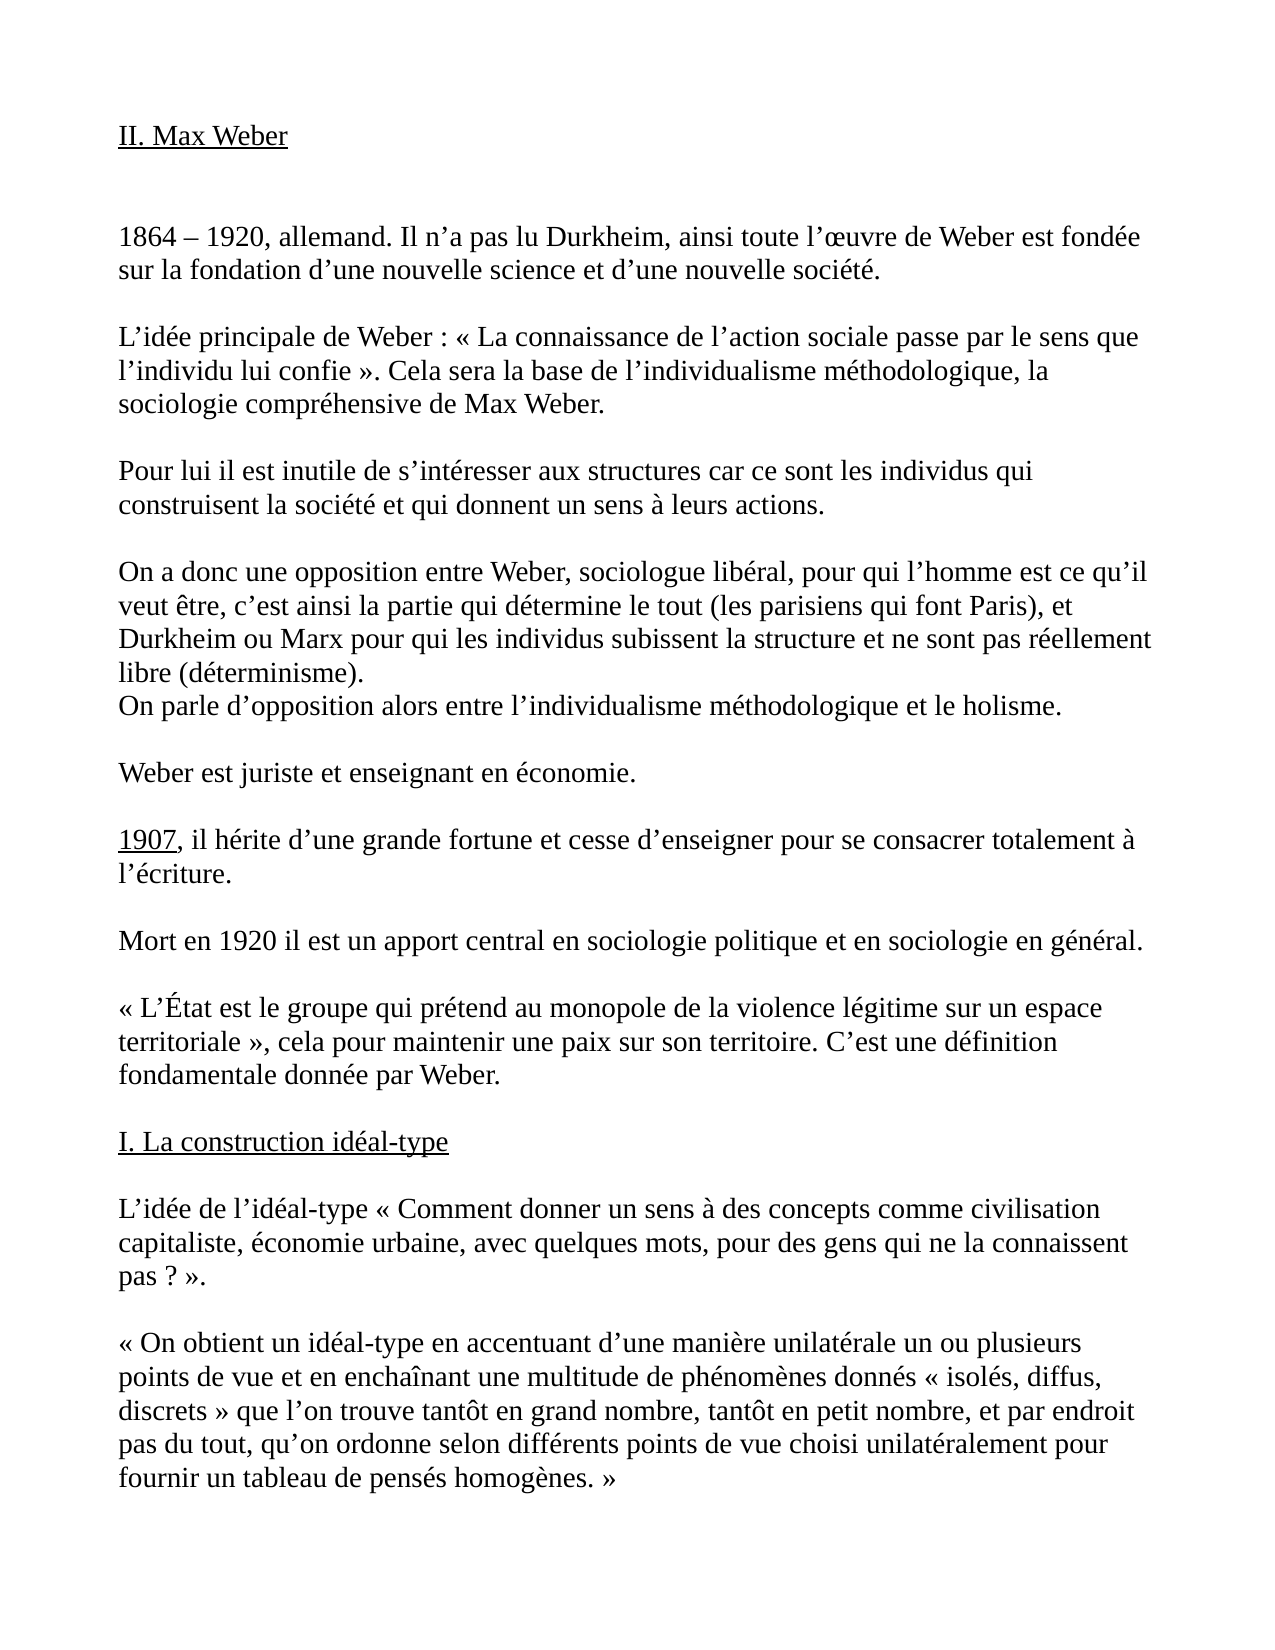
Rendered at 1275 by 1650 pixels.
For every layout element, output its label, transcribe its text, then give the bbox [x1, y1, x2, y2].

text L’idée principale de Weber : « La connaissance de l’action sociale passe par le sens que l’individu lui confie ». Cela sera la base de l’individualisme méthodologique, la sociologie compréhensive de Max Weber. [118, 319, 1157, 420]
text I. La construction idéal-type [118, 1124, 1157, 1158]
text « On obtient un idéal-type en accentuant d’une manière unilatérale un ou plusieurs points de vue et en enchaînant une multitude de phénomènes donnés « isolés, diffus, discrets » que l’on trouve tantôt en grand nombre, tantôt en petit nombre, et par endroit pas du tout, qu’on ordonne selon différents points de vue choisi unilatéralement pour fournir un tableau de pensés homogènes. » [118, 1326, 1157, 1493]
text 1907, il hérite d’une grande fortune et cesse d’enseigner pour se consacrer totalement à l’écriture. [118, 822, 1157, 889]
text 1864 – 1920, allemand. Il n’a pas lu Durkheim, ainsi toute l’œuvre de Weber est fondée sur la fondation d’une nouvelle science et d’une nouvelle société. [118, 219, 1157, 286]
text Mort en 1920 il est un apport central en sociologie politique et en sociologie en général. [118, 923, 1157, 957]
text II. Max Weber [118, 118, 1157, 152]
text On parle d’opposition alors entre l’individualisme méthodologique et le holisme. [118, 688, 1157, 722]
text L’idée de l’idéal-type « Comment donner un sens à des concepts comme civilisation capitaliste, économie urbaine, avec quelques mots, pour des gens qui ne la connaissent pas ? ». [118, 1191, 1157, 1292]
text On a donc une opposition entre Weber, sociologue libéral, pour qui l’homme est ce qu’il veut être, c’est ainsi la partie qui détermine le tout (les parisiens qui font Paris), et Durkheim ou Marx pour qui les individus subissent la structure et ne sont pas réellement libre (déterminisme). [118, 554, 1157, 688]
text Pour lui il est inutile de s’intéresser aux structures car ce sont les individus qui construisent la société et qui donnent un sens à leurs actions. [118, 453, 1157, 521]
text « L’État est le groupe qui prétend au monopole de la violence légitime sur un espace territoriale », cela pour maintenir une paix sur son territoire. C’est une définition fondamentale donnée par Weber. [118, 990, 1157, 1091]
text Weber est juriste et enseignant en économie. [118, 755, 1157, 789]
